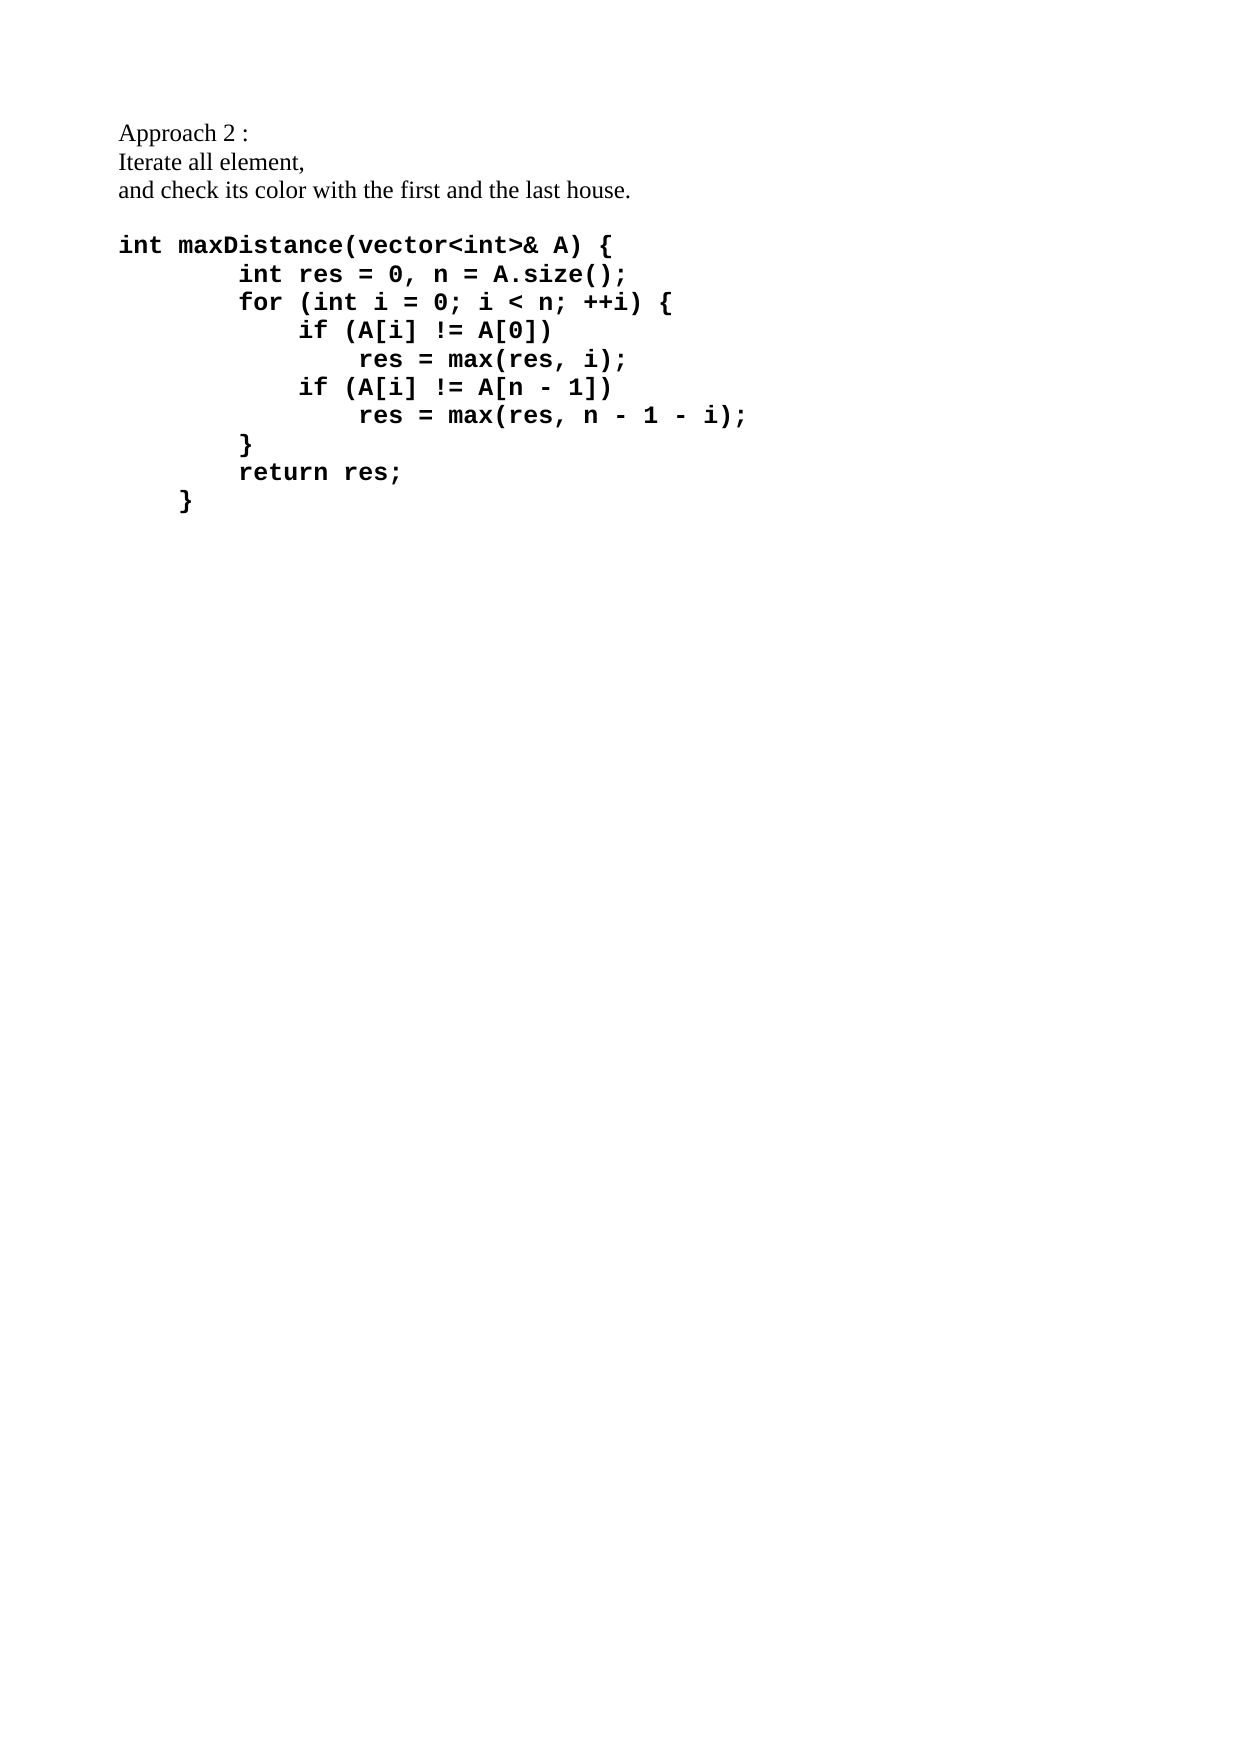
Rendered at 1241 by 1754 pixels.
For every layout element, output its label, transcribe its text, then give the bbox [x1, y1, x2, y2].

text if (A[i] != A[n - 1]) [118, 375, 1122, 403]
text Iterate all element, and check its color with the first and the last house. [118, 147, 1122, 204]
text } [118, 488, 1122, 516]
text res = max(res, i); [118, 346, 1122, 375]
text for (int i = 0; i < n; ++i) { [118, 290, 1122, 318]
text Approach 2 : [118, 118, 1122, 147]
text } [118, 431, 1122, 460]
text return res; [118, 460, 1122, 488]
text int maxDistance(vector<int>& A) { [118, 233, 1122, 261]
text if (A[i] != A[0]) [118, 318, 1122, 346]
text res = max(res, n - 1 - i); [118, 403, 1122, 431]
text int res = 0, n = A.size(); [118, 261, 1122, 290]
